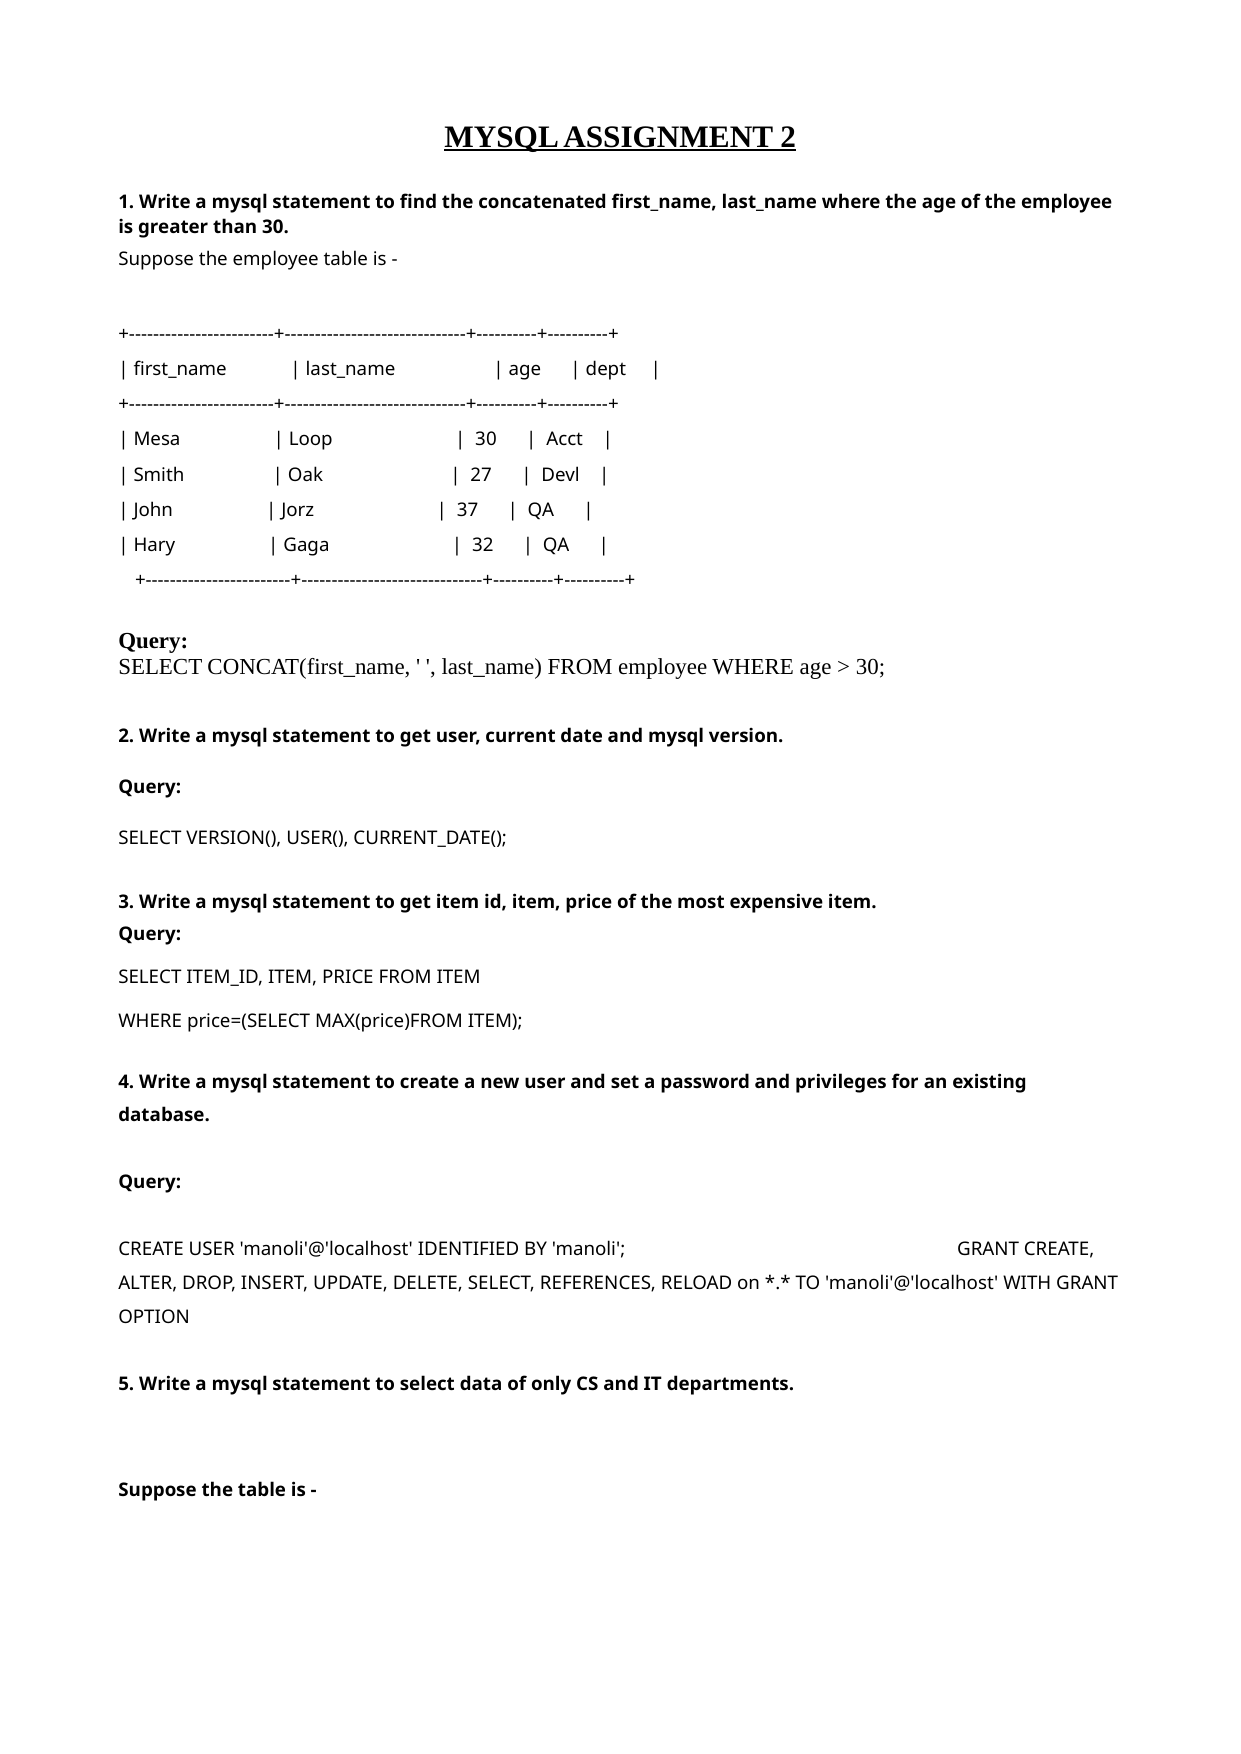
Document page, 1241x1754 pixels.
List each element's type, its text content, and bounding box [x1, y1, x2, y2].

text +------------------------+------------------------------+----------+----------+ [135, 566, 1122, 592]
text 2. Write a mysql statement to get user, current date and mysql version. [118, 722, 1122, 748]
text SELECT CONCAT(first_name, ' ', last_name) FROM employee WHERE age > 30; [118, 653, 1122, 679]
text | Smith | Oak | 27 | Devl | [118, 461, 1122, 486]
subtitle 5. Write a mysql statement to select data of only CS and IT departments. [118, 1370, 1122, 1396]
text | Mesa | Loop | 30 | Acct | [118, 426, 1122, 451]
text SELECT ITEM_ID, ITEM, PRICE FROM ITEM [118, 964, 1122, 989]
subtitle 4. Write a mysql statement to create a new user and set a password and privileges for an existing database. [118, 1068, 1122, 1127]
text Query: [118, 773, 1122, 799]
text Query: [118, 1169, 1122, 1194]
text WHERE price=(SELECT MAX(price)FROM ITEM); [118, 1008, 1122, 1033]
subtitle 1. Write a mysql statement to find the concatenated first_name, last_name where the age of the employee is greater than 30. [118, 188, 1122, 239]
text CREATE USER 'manoli'@'localhost' IDENTIFIED BY 'manoli'; GRANT CREATE, ALTER, DROP, INSERT, UPDATE, DELETE, SELECT, REFERENCES, RELOAD on *.* TO 'manoli'@'localhost' WITH GRANT OPTION [118, 1236, 1122, 1328]
text | John | Jorz | 37 | QA | [118, 496, 1122, 522]
text Query: [118, 627, 1122, 653]
text | Hary | Gaga | 32 | QA | [118, 531, 1122, 557]
text MYSQL ASSIGNMENT 2 [118, 118, 1122, 154]
text SELECT VERSION(), USER(), CURRENT_DATE(); [118, 824, 1122, 850]
subtitle 3. Write a mysql statement to get item id, item, price of the most expensive item. [118, 888, 1122, 914]
text +------------------------+------------------------------+----------+----------+ [118, 390, 1122, 416]
text +------------------------+------------------------------+----------+----------+ [118, 320, 1122, 346]
text Query: [118, 920, 1122, 945]
subtitle Suppose the table is - [118, 1476, 1122, 1502]
text Suppose the employee table is - [118, 245, 1122, 271]
text | first_name | last_name | age | dept | [118, 355, 1122, 381]
